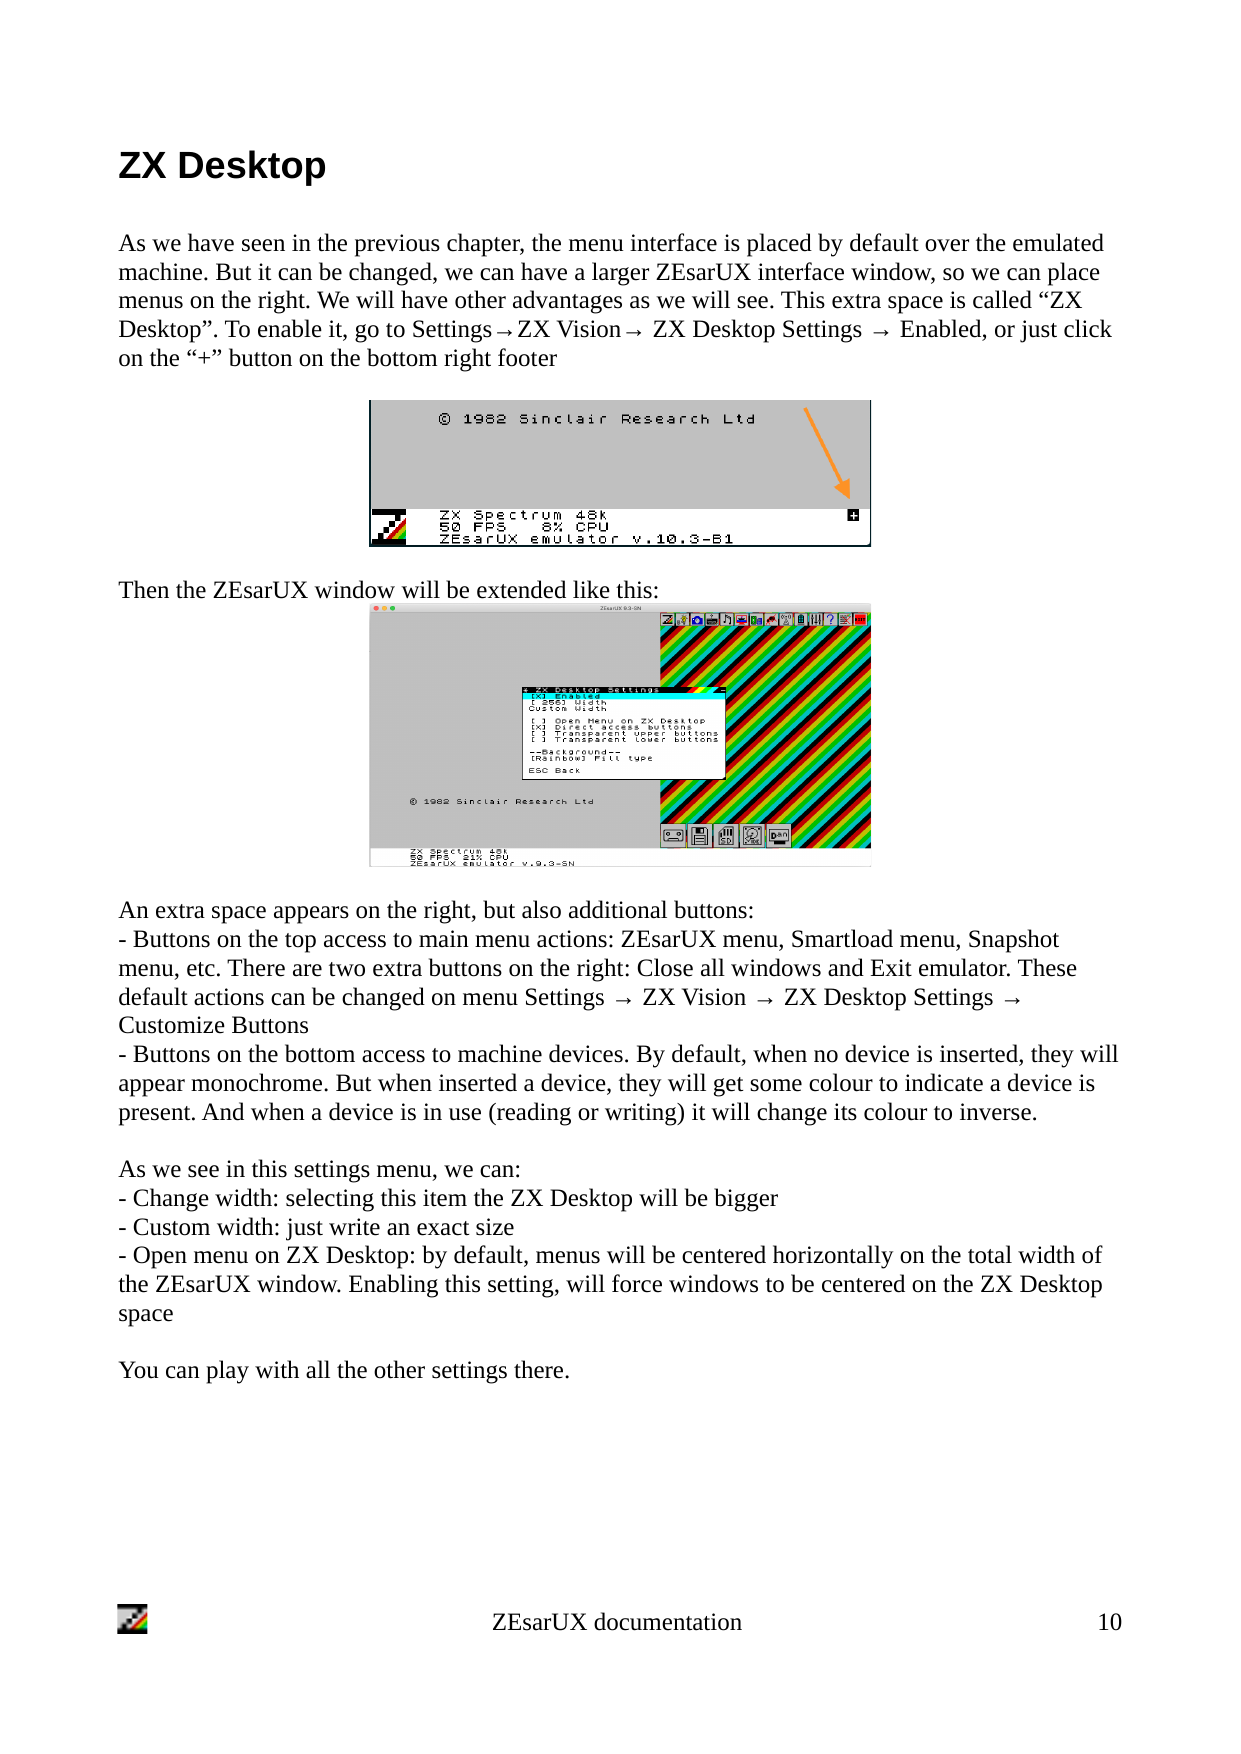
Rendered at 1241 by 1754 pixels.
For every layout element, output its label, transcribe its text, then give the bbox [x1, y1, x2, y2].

picture [117, 1604, 148, 1634]
text You can play with all the other settings there. [118, 1355, 1122, 1384]
text - Change width: selecting this item the ZX Desktop will be bigger [118, 1183, 1122, 1212]
text - Buttons on the bottom access to machine devices. By default, when no device is inserted, they will appear monochrome. But when inserted a device, they will get some colour to indicate a device is present. And when a device is in use (reading or writing) it will change its colour to inverse. [118, 1039, 1122, 1125]
picture [369, 603, 872, 867]
text - Buttons on the top access to main menu actions: ZEsarUX menu, Smartload menu, Snapshot menu, etc. There are two extra buttons on the right: Close all windows and Exit emulator. These default actions can be changed on menu Settings → ZX Vision → ZX Desktop Settings → Customize Buttons [118, 924, 1122, 1039]
text As we have seen in the previous chapter, the menu interface is placed by default over the emulated machine. But it can be changed, we can have a larger ZEsarUX interface window, so we can place menus on the right. We will have other advantages as we will see. This extra space is called “ZX Desktop”. To enable it, go to Settings→ZX Vision→ ZX Desktop Settings → Enabled, or just click on the “+” button on the bottom right footer [118, 228, 1122, 372]
text - Open menu on ZX Desktop: by default, menus will be centered horizontally on the total width of the ZEsarUX window. Enabling this setting, will force windows to be centered on the ZX Desktop space [118, 1240, 1122, 1327]
text Then the ZEsarUX window will be extended like this: [118, 575, 1122, 604]
text An extra space appears on the right, but also additional buttons: [118, 895, 1122, 924]
subtitle ZX Desktop [118, 143, 1122, 187]
text - Custom width: just write an exact size [118, 1212, 1122, 1240]
picture [369, 400, 872, 547]
text As we see in this settings menu, we can: [118, 1154, 1122, 1183]
